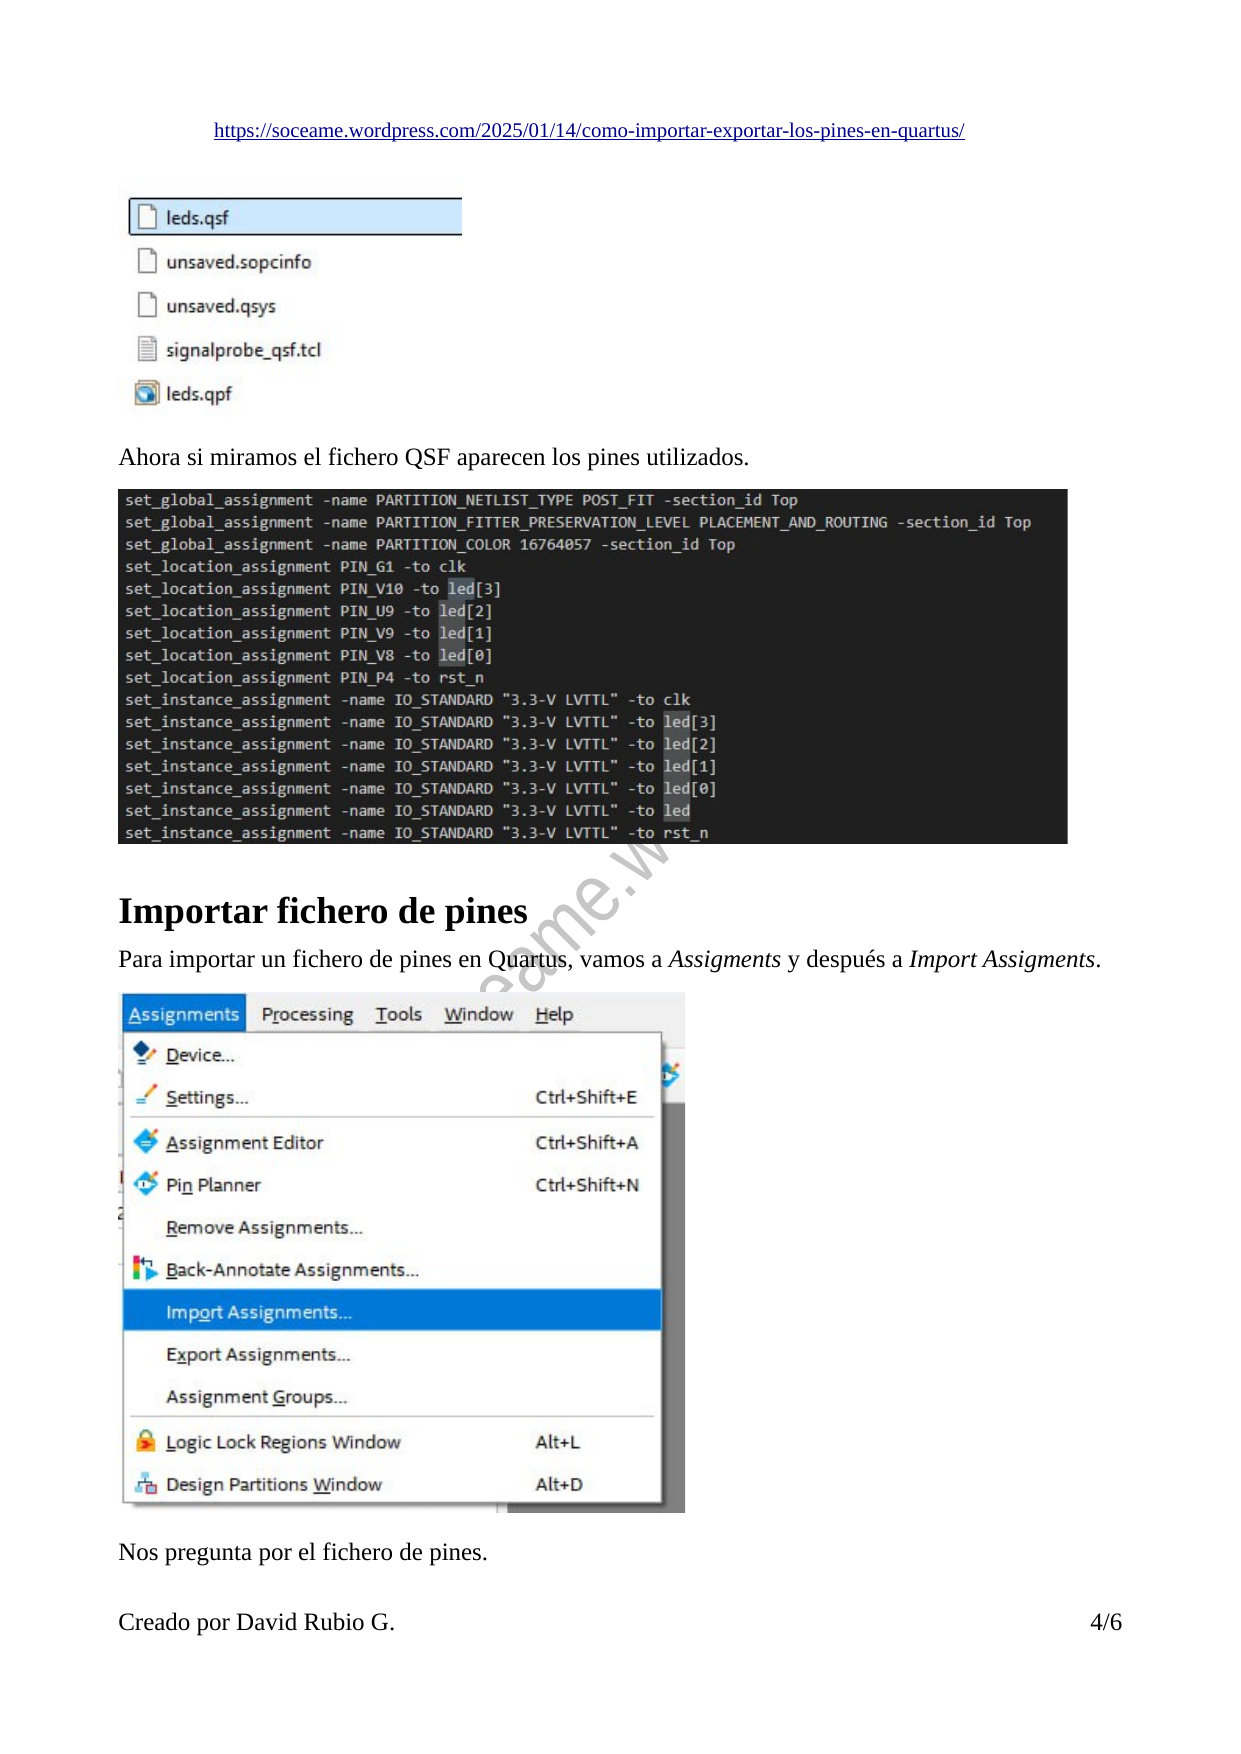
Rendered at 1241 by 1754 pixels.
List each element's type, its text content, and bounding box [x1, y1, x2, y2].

subtitle Importar fichero de pines [118, 889, 1122, 932]
picture [118, 992, 686, 1513]
text Para importar un fichero de pines en Quartus, vamos a Assigments y después a Import Assigments. [118, 944, 554, 973]
text Para importar un fichero de pines en Quartus, vamos a Assigments y después a Import Assigments. [549, 944, 1122, 973]
text Ahora si miramos el fichero QSF aparecen los pines utilizados. [118, 442, 1122, 471]
picture [118, 489, 1068, 844]
text Nos pregunta por el fichero de pines. [118, 1537, 1122, 1565]
picture [118, 177, 462, 418]
